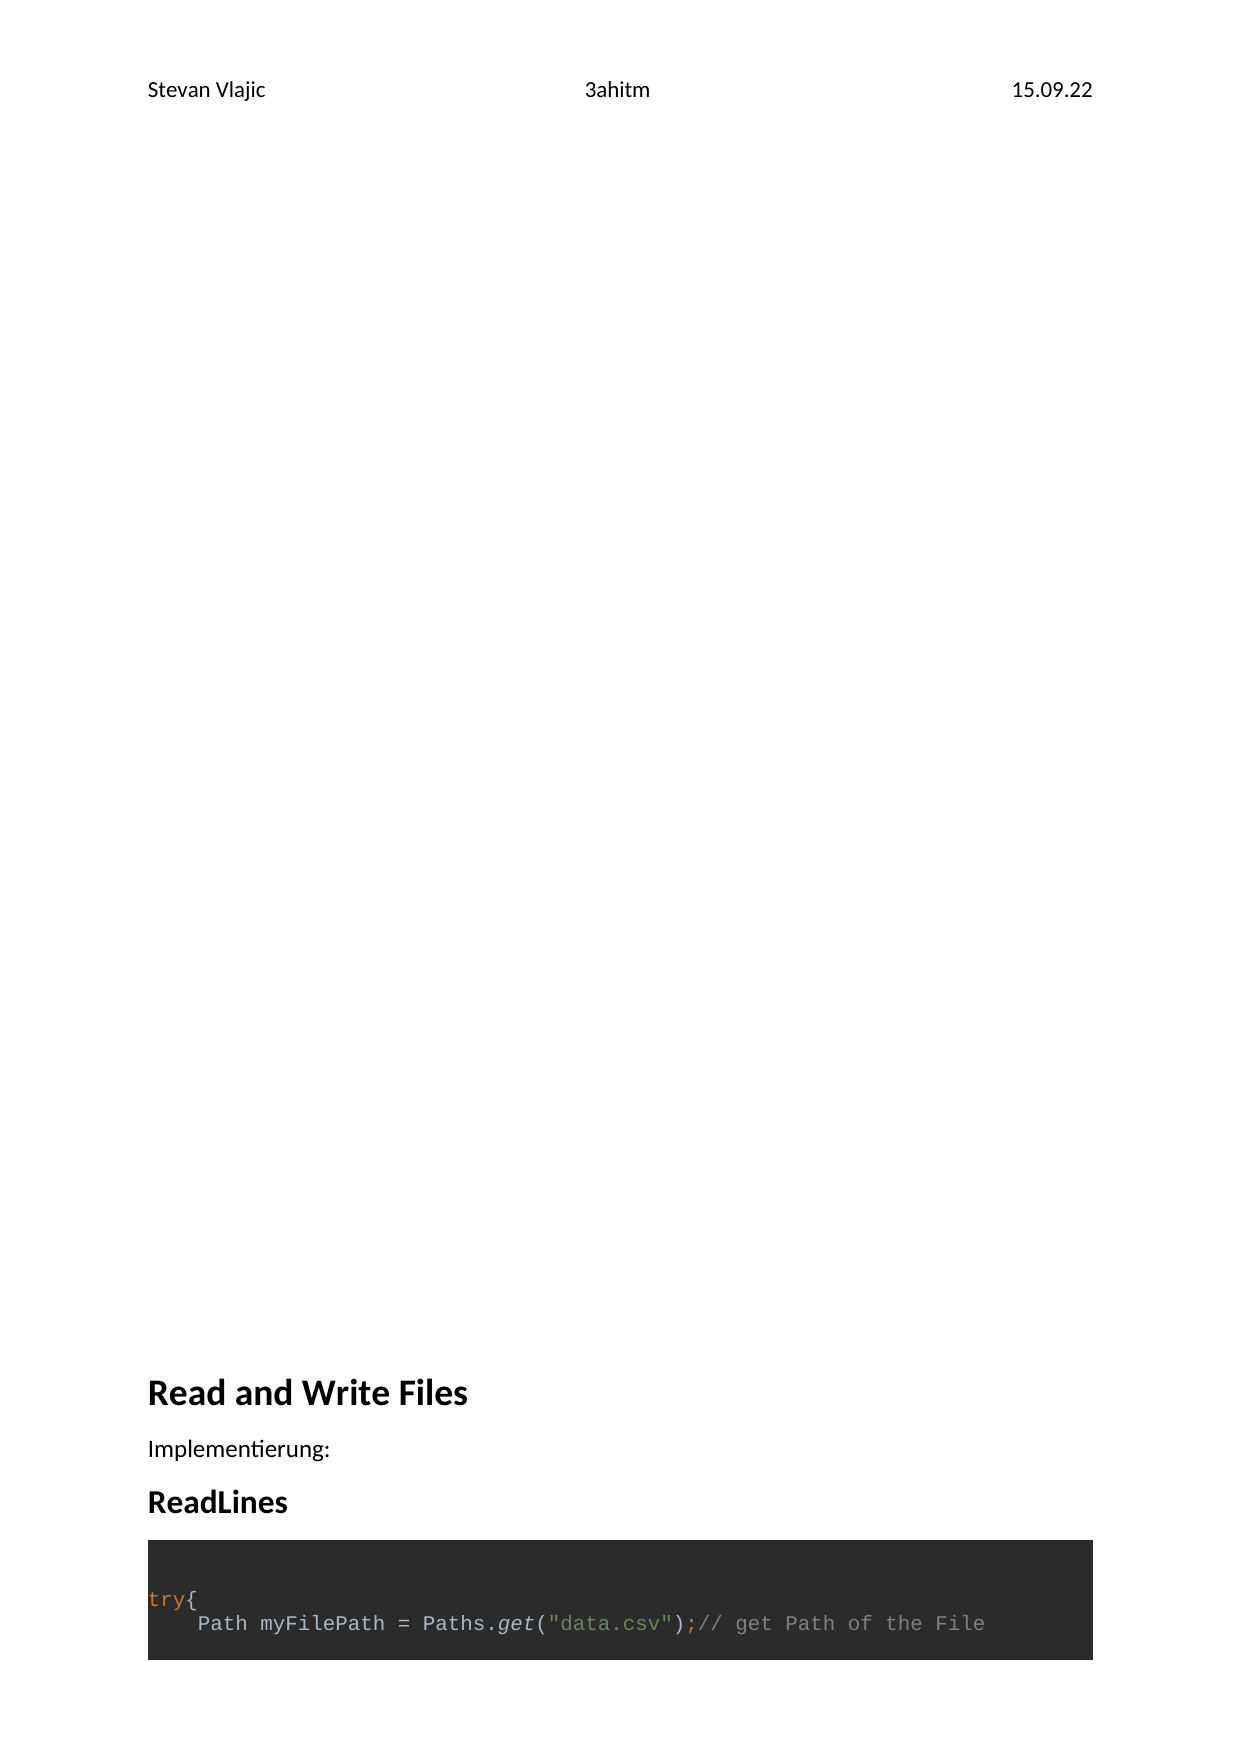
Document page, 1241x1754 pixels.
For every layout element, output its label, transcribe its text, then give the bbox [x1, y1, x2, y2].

text try{ Path myFilePath = Paths.get("data.csv");// get Path of the File [148, 1589, 1093, 1660]
text Read and Write Files [148, 1369, 1093, 1414]
text Implementierung: [148, 1433, 1093, 1463]
text ReadLines [148, 1481, 1093, 1522]
